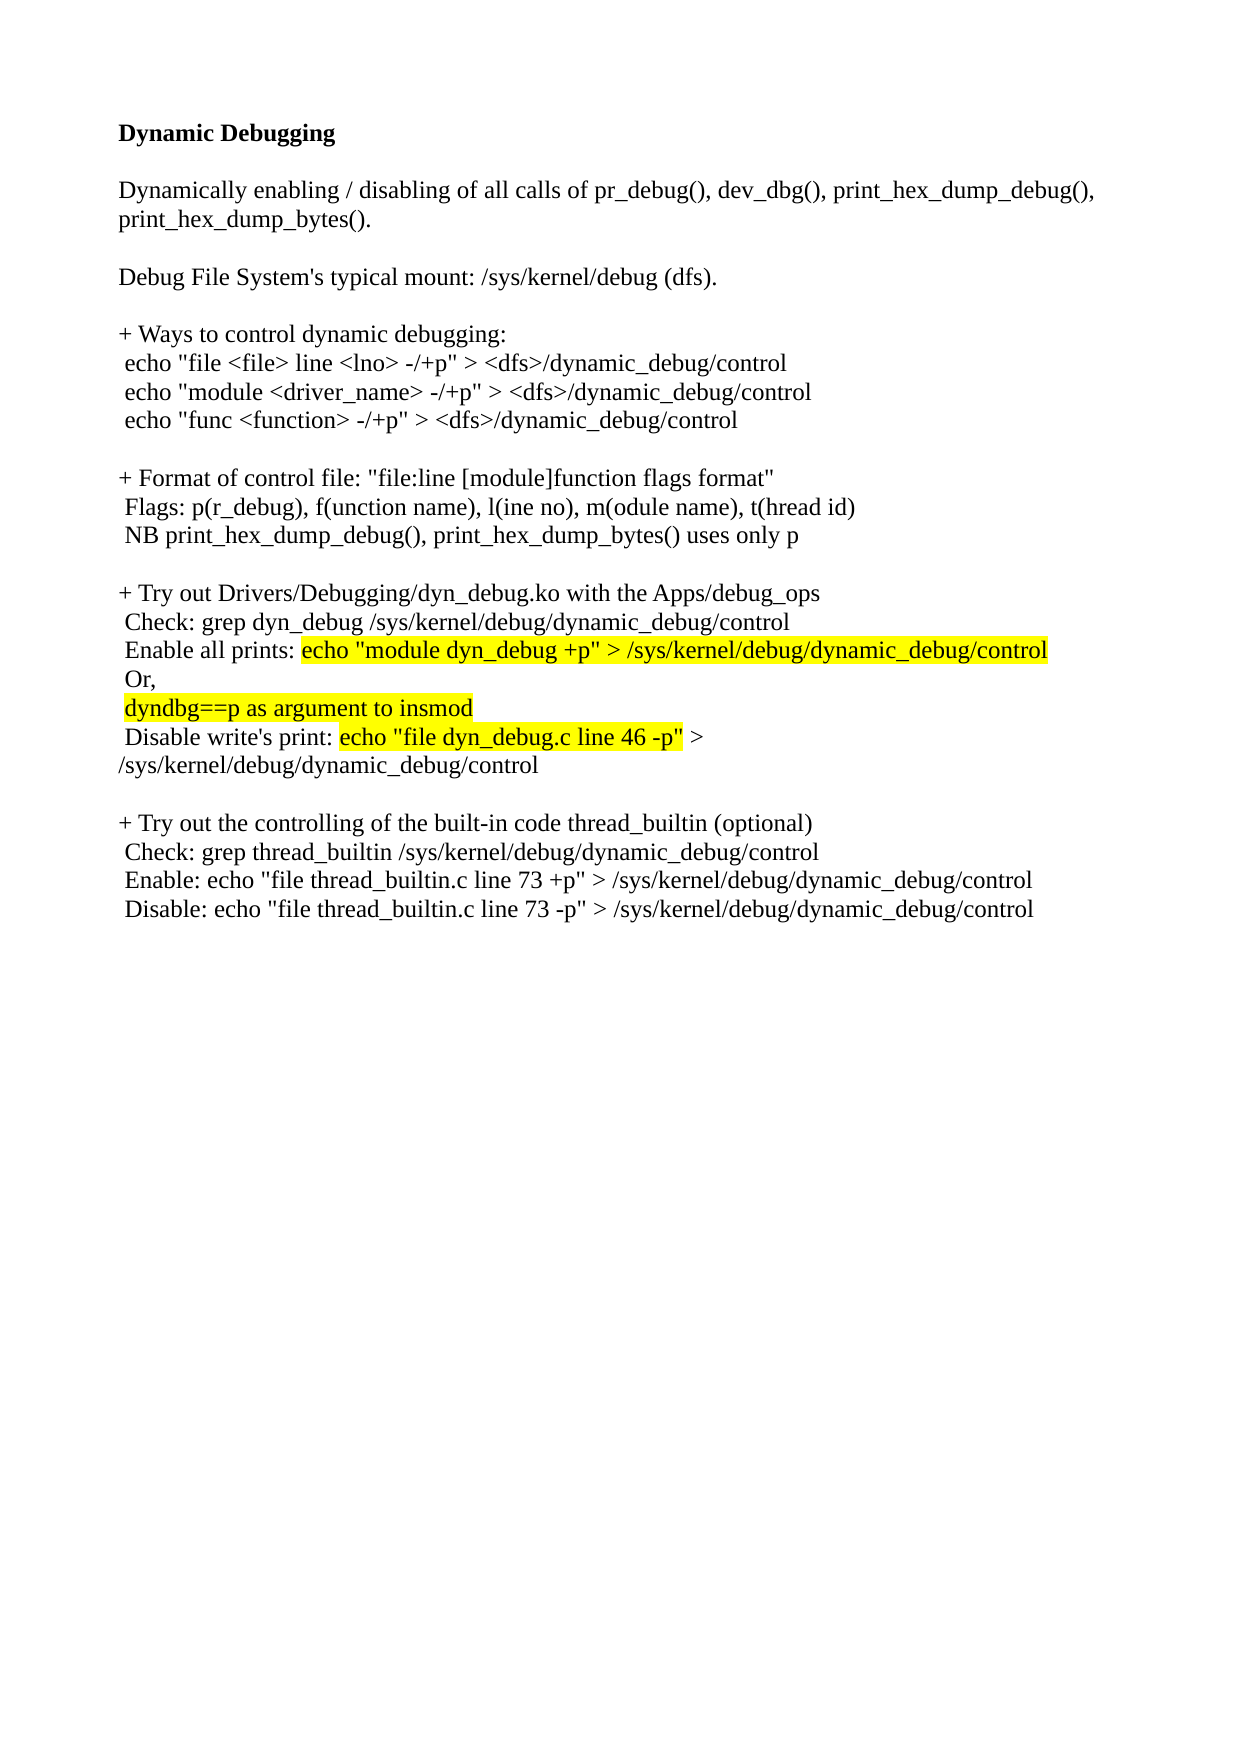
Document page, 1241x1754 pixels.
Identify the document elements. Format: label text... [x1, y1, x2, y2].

text + Ways to control dynamic debugging: echo "file <file> line <lno> -/+p" > <dfs>/dynamic_debug/control echo "module <driver_name> -/+p" > <dfs>/dynamic_debug/control echo "func <function> -/+p" > <dfs>/dynamic_debug/control + Format of control file: "file:line [module]function flags format" Flags: p(r_debug), f(unction name), l(ine no), m(odule name), t(hread id) NB print_hex_dump_debug(), print_hex_dump_bytes() uses only p + Try out Drivers/Debugging/dyn_debug.ko with the Apps/debug_ops Check: grep dyn_debug /sys/kernel/debug/dynamic_debug/control Enable all prints: echo "module dyn_debug +p" > /sys/kernel/debug/dynamic_debug/control Or, dyndbg==p as argument to insmod Disable write's print: echo "file dyn_debug.c line 46 -p" > /sys/kernel/debug/dynamic_debug/control + Try out the controlling of the built-in code thread_builtin (optional) Check: grep thread_builtin /sys/kernel/debug/dynamic_debug/control Enable: echo "file thread_builtin.c line 73 +p" > /sys/kernel/debug/dynamic_debug/control Disable: echo "file thread_builtin.c line 73 -p" > /sys/kernel/debug/dynamic_debug/control [118, 319, 1122, 923]
text Dynamically enabling / disabling of all calls of pr_debug(), dev_dbg(), print_hex_dump_debug(), print_hex_dump_bytes(). [118, 176, 1122, 233]
text Debug File System's typical mount: /sys/kernel/debug (dfs). [118, 262, 1122, 291]
text Dynamic Debugging [118, 118, 1122, 147]
